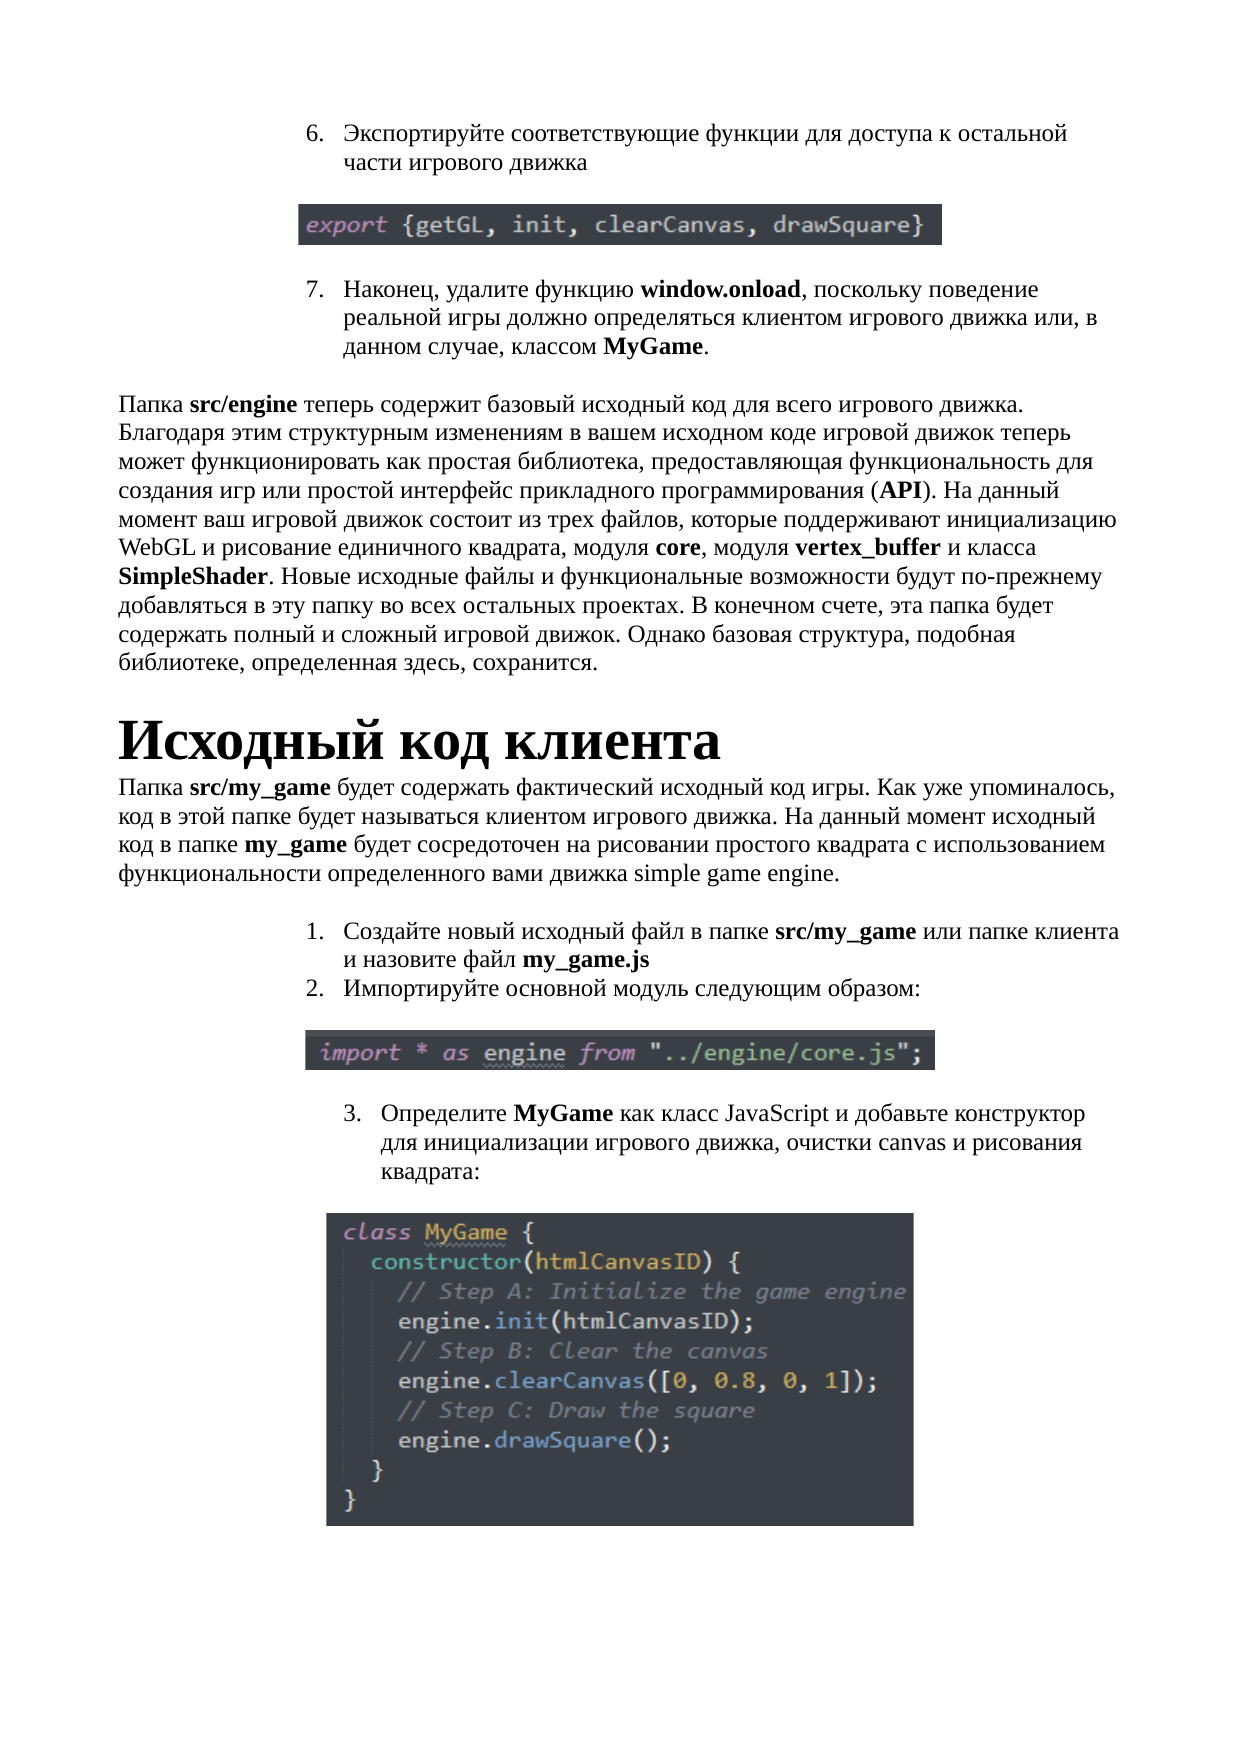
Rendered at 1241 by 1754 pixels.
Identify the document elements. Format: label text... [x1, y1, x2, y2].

text Папка src/my_game будет содержать фактический исходный код игры. Как уже упоминалось, код в этой папке будет называться клиентом игрового движка. На данный момент исходный код в папке my_game будет сосредоточен на рисовании простого квадрата с использованием функциональности определенного вами движка simple game engine. [118, 772, 1122, 887]
picture [298, 204, 942, 245]
list Создайте новый исходный файл в папке src/my_game или папке клиента и назовите файл my_game.js [306, 916, 1122, 973]
text Исходный код клиента [118, 705, 1122, 772]
list Экспортируйте соответствующие функции для доступа к остальной части игрового движка [306, 118, 1122, 176]
list Определите MyGame как класс JavaScript и добавьте конструктор для инициализации игрового движка, очистки canvas и рисования квадрата: [343, 1098, 1122, 1185]
list Наконец, удалите функцию window.onload, поскольку поведение реальной игры должно определяться клиентом игрового движка или, в данном случае, классом MyGame. [306, 274, 1122, 360]
picture [305, 1030, 935, 1070]
picture [326, 1213, 914, 1526]
list Импортируйте основной модуль следующим образом: [306, 973, 1122, 1002]
text Папка src/engine теперь содержит базовый исходный код для всего игрового движка. Благодаря этим структурным изменениям в вашем исходном коде игровой движок теперь может функционировать как простая библиотека, предоставляющая функциональность для создания игр или простой интерфейс прикладного программирования (API). На данный момент ваш игровой движок состоит из трех файлов, которые поддерживают инициализацию WebGL и рисование единичного квадрата, модуля core, модуля vertex_buffer и класса SimpleShader. Новые исходные файлы и функциональные возможности будут по-прежнему добавляться в эту папку во всех остальных проектах. В конечном счете, эта папка будет содержать полный и сложный игровой движок. Однако базовая структура, подобная библиотеке, определенная здесь, сохранится. [118, 389, 1122, 676]
